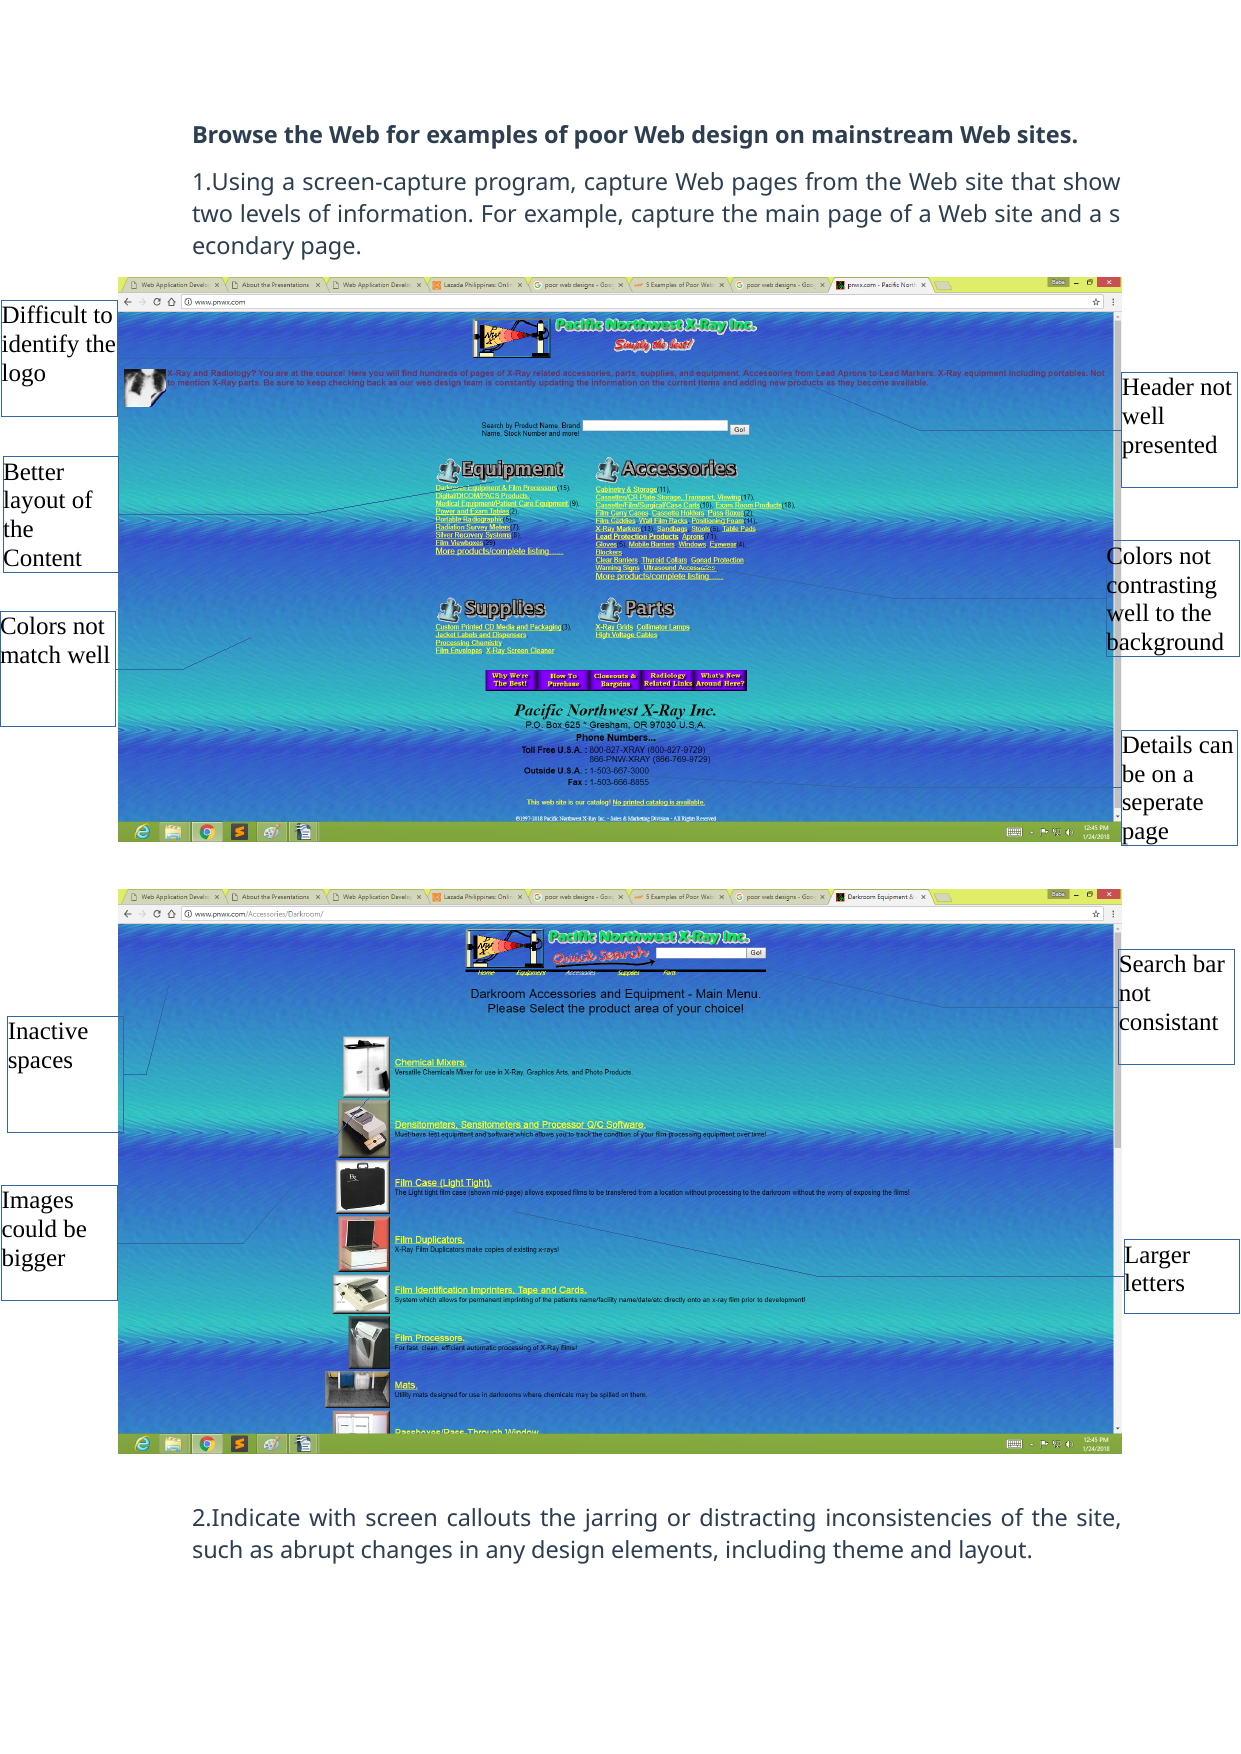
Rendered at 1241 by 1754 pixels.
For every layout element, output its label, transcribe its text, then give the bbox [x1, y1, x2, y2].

list Browse the Web for examples of poor Web design on mainstream Web sites. [118, 118, 1122, 150]
picture [118, 277, 1122, 842]
picture [1107, 541, 1122, 656]
picture [1110, 640, 1115, 649]
picture [118, 1017, 123, 1132]
list Using a screen-capture program, capture Web pages from the Web site that show two levels of information. For example, capture the main page of a Web site and a s econdary page. [118, 166, 1122, 262]
list Indicate with screen callouts the jarring or distracting inconsistencies of the site, such as abrupt changes in any design elements, including theme and layout. [118, 1502, 1122, 1566]
picture [118, 889, 1122, 1454]
